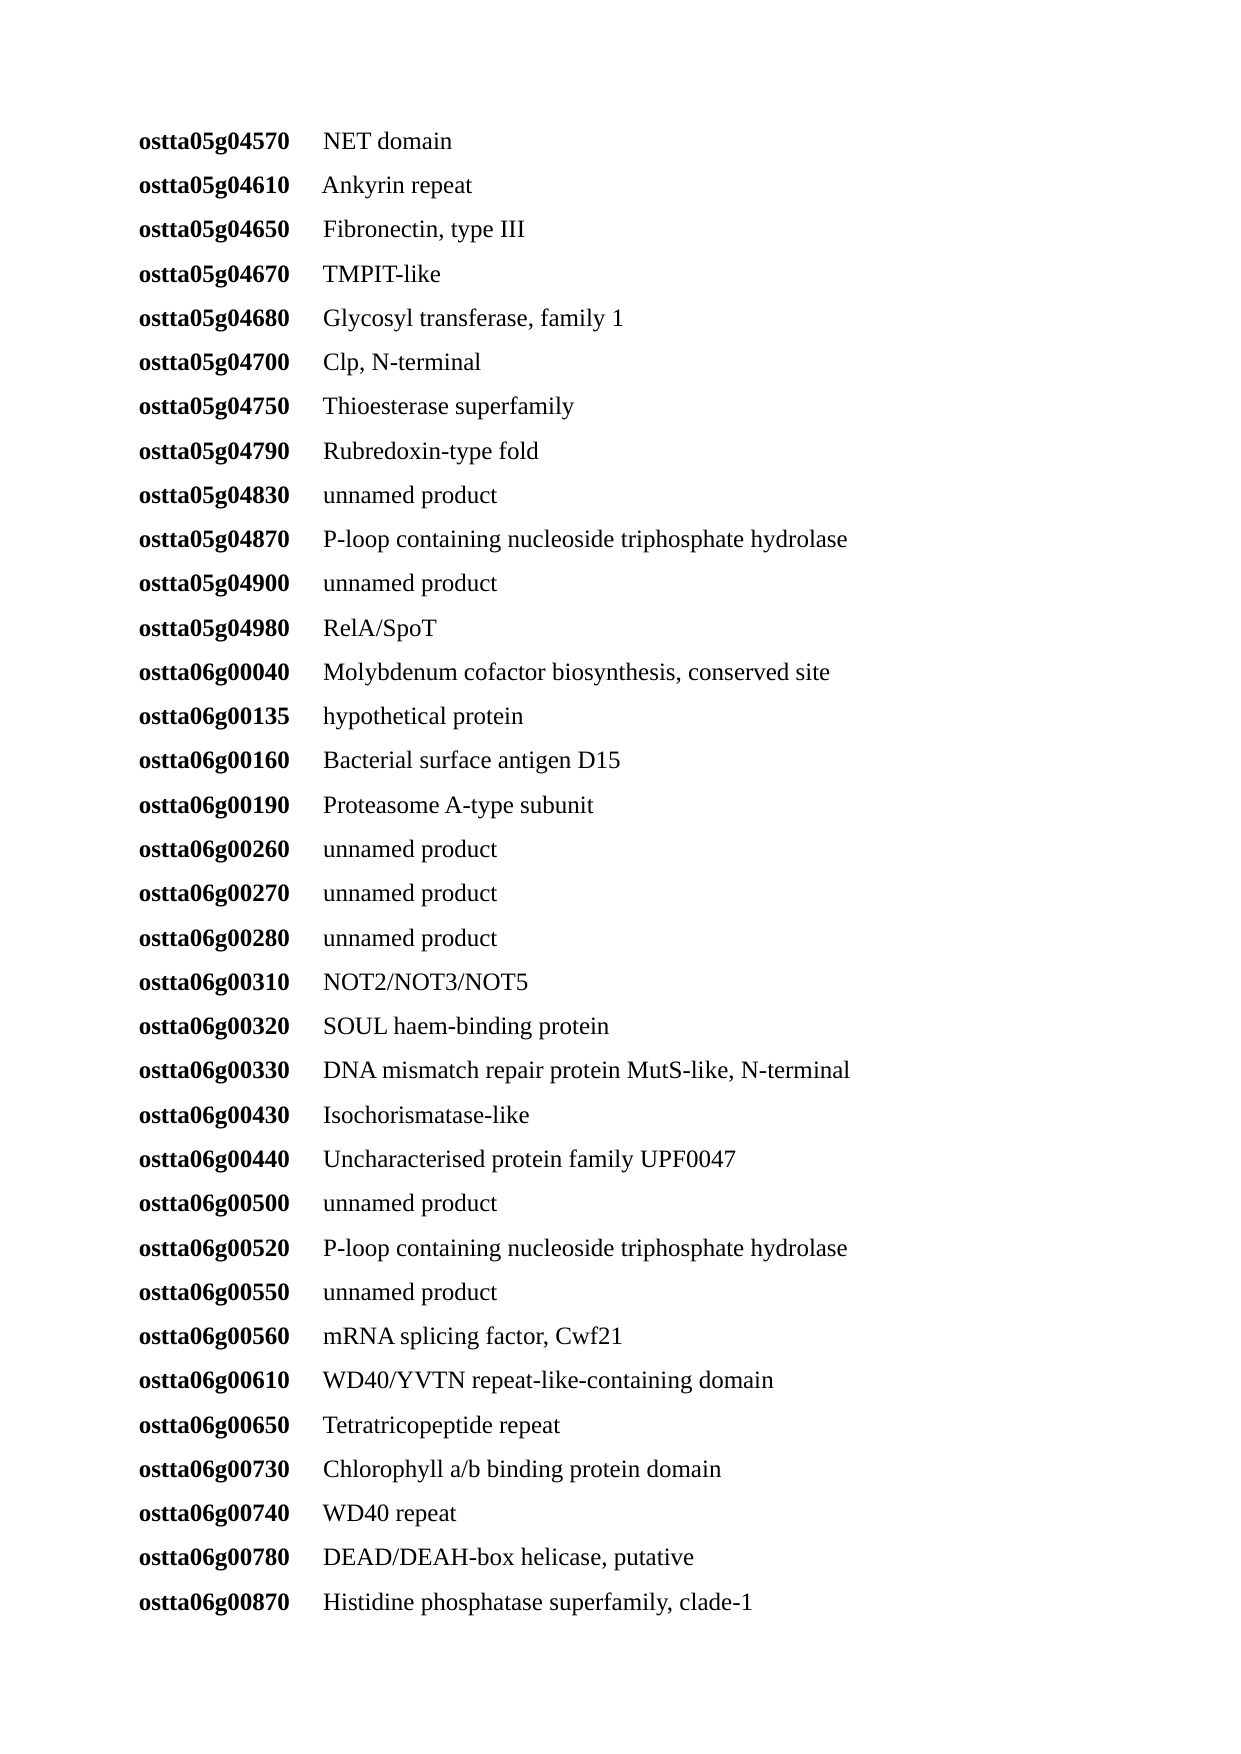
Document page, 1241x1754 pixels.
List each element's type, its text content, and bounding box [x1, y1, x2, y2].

table_cell ostta06g00440 [115, 1136, 313, 1181]
table_cell ostta06g00160 [115, 738, 313, 782]
table_cell ostta06g00780 [115, 1535, 313, 1579]
table_cell Glycosyl transferase, family 1 [314, 295, 1240, 339]
table_cell DEAD/DEAH-box helicase, putative [314, 1535, 1240, 1579]
table_cell ostta06g00040 [115, 649, 313, 694]
table_cell ostta06g00135 [115, 694, 313, 738]
table_cell Fibronectin, type III [314, 207, 1240, 251]
table_cell ostta06g00430 [115, 1092, 313, 1136]
table_cell ostta06g00550 [115, 1269, 313, 1313]
table_cell Chlorophyll a/b binding protein domain [314, 1446, 1240, 1491]
table_cell ostta06g00740 [115, 1491, 313, 1535]
table_cell ostta06g00520 [115, 1225, 313, 1269]
table_cell Thioesterase superfamily [314, 384, 1240, 428]
table_cell Proteasome A-type subunit [314, 782, 1240, 826]
table_cell Clp, N-terminal [314, 340, 1240, 384]
table_cell SOUL haem-binding protein [314, 1004, 1240, 1048]
table_cell NET domain [314, 118, 1240, 162]
table_cell unnamed product [314, 871, 1240, 915]
table_cell WD40 repeat [314, 1491, 1240, 1535]
table_cell ostta06g00650 [115, 1402, 313, 1446]
table_cell ostta05g04830 [115, 472, 313, 517]
table_cell unnamed product [314, 1269, 1240, 1313]
table_cell unnamed product [314, 1181, 1240, 1225]
table_cell ostta06g00270 [115, 871, 313, 915]
table_cell P-loop containing nucleoside triphosphate hydrolase [314, 1225, 1240, 1269]
table_cell ostta05g04680 [115, 295, 313, 339]
table_cell unnamed product [314, 561, 1240, 605]
table_cell Uncharacterised protein family UPF0047 [314, 1136, 1240, 1181]
table_cell RelA/SpoT [314, 605, 1240, 649]
table_cell ostta05g04700 [115, 340, 313, 384]
table_cell NOT2/NOT3/NOT5 [314, 959, 1240, 1003]
table_cell Histidine phosphatase superfamily, clade-1 [314, 1579, 1240, 1623]
table_cell Tetratricopeptide repeat [314, 1402, 1240, 1446]
table_cell ostta06g00560 [115, 1314, 313, 1358]
table_cell ostta06g00260 [115, 826, 313, 871]
table_cell mRNA splicing factor, Cwf21 [314, 1314, 1240, 1358]
table_cell Rubredoxin-type fold [314, 428, 1240, 472]
table_cell ostta05g04870 [115, 517, 313, 561]
table_cell unnamed product [314, 826, 1240, 871]
table_cell ostta05g04570 [115, 118, 313, 162]
table_cell ostta05g04900 [115, 561, 313, 605]
table_cell Isochorismatase-like [314, 1092, 1240, 1136]
table_cell ostta05g04610 [115, 163, 313, 207]
table_cell ostta05g04650 [115, 207, 313, 251]
table_cell Ankyrin repeat [314, 163, 1240, 207]
table_cell DNA mismatch repair protein MutS-like, N-terminal [314, 1048, 1240, 1092]
table_cell ostta06g00330 [115, 1048, 313, 1092]
table_cell Bacterial surface antigen D15 [314, 738, 1240, 782]
table_cell ostta06g00310 [115, 959, 313, 1003]
table_cell P-loop containing nucleoside triphosphate hydrolase [314, 517, 1240, 561]
table_cell ostta05g04790 [115, 428, 313, 472]
table_cell ostta06g00280 [115, 915, 313, 959]
table_cell ostta06g00730 [115, 1446, 313, 1491]
table_cell hypothetical protein [314, 694, 1240, 738]
table_cell ostta06g00320 [115, 1004, 313, 1048]
table_cell TMPIT-like [314, 251, 1240, 295]
table_cell ostta05g04670 [115, 251, 313, 295]
table_cell ostta06g00190 [115, 782, 313, 826]
table_cell Molybdenum cofactor biosynthesis, conserved site [314, 649, 1240, 694]
table_cell unnamed product [314, 472, 1240, 517]
table_cell ostta06g00610 [115, 1358, 313, 1402]
table_cell ostta06g00500 [115, 1181, 313, 1225]
table_cell unnamed product [314, 915, 1240, 959]
table_cell ostta05g04980 [115, 605, 313, 649]
table_cell WD40/YVTN repeat-like-containing domain [314, 1358, 1240, 1402]
table_cell ostta06g00870 [115, 1579, 313, 1623]
table_cell ostta05g04750 [115, 384, 313, 428]
